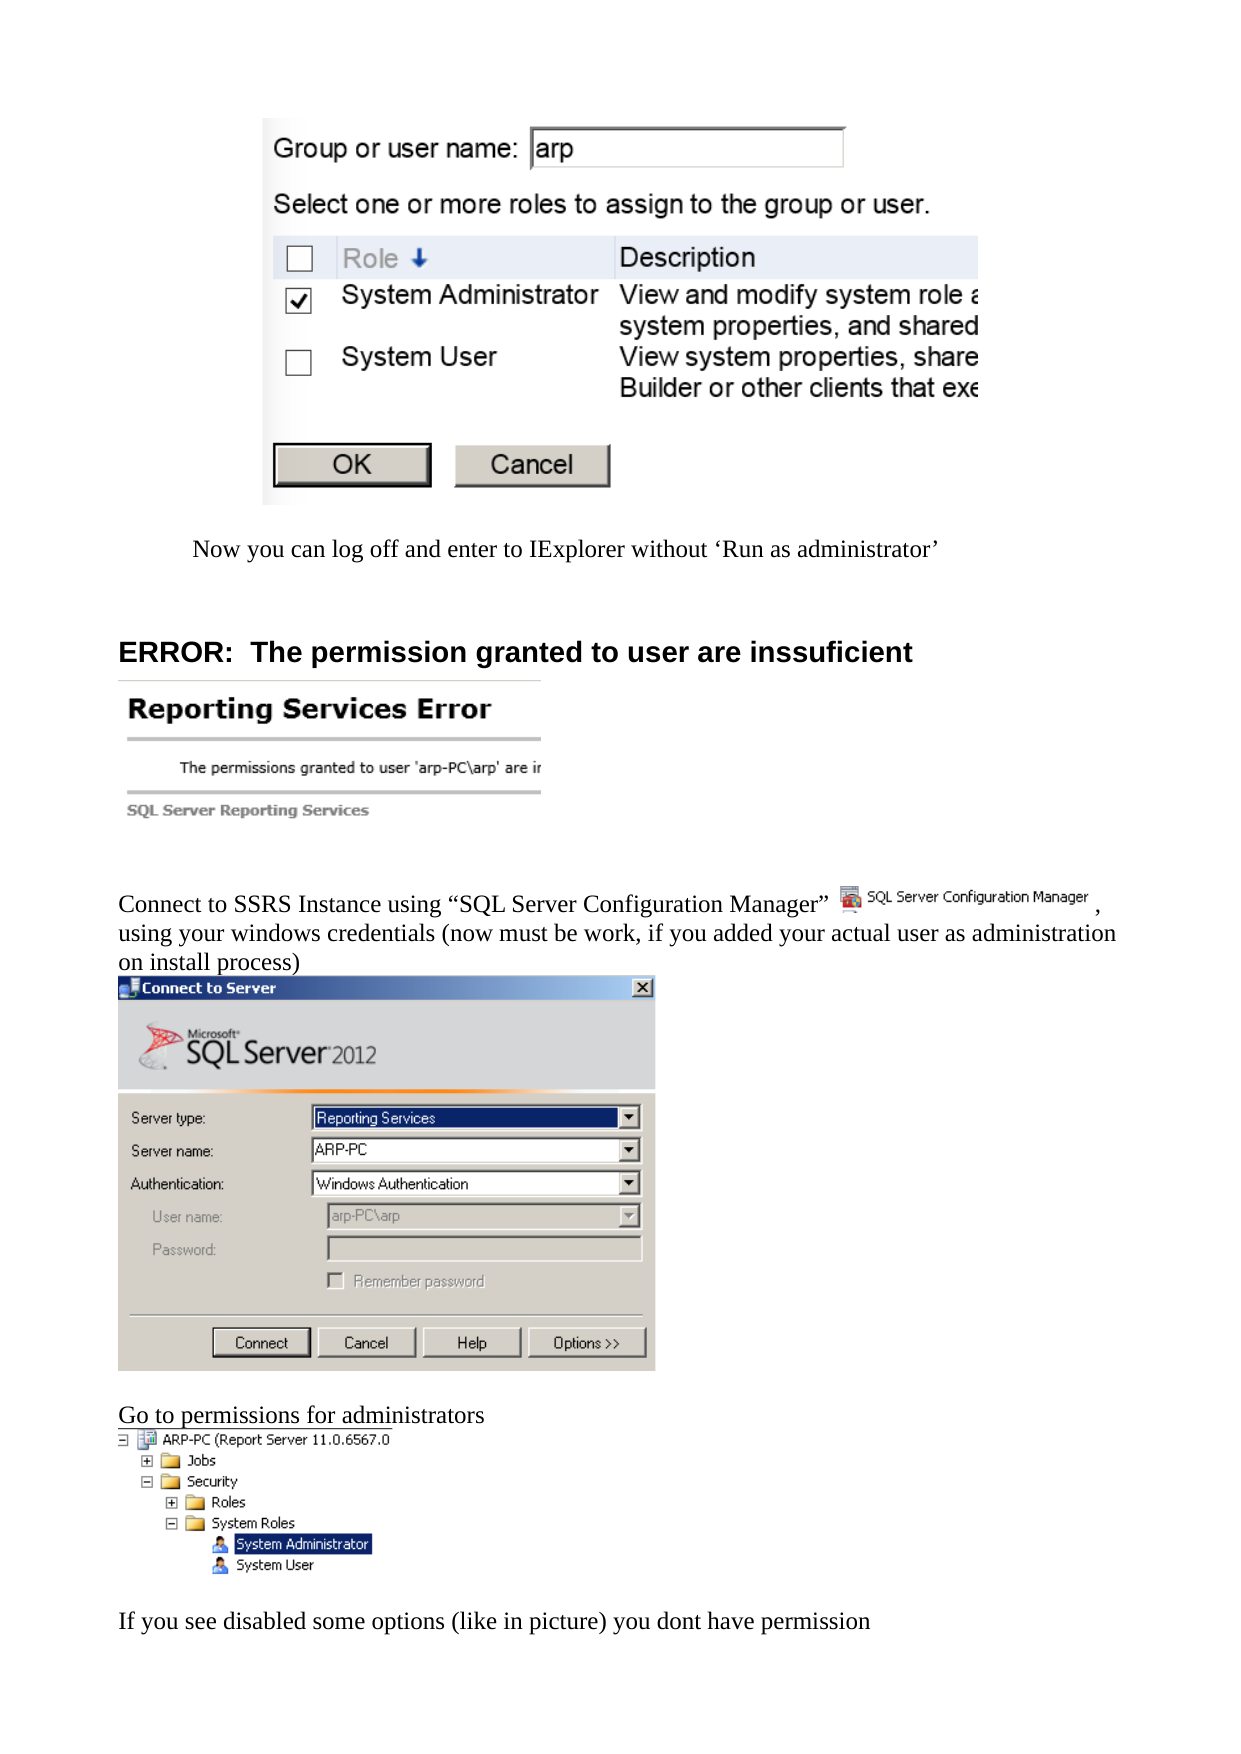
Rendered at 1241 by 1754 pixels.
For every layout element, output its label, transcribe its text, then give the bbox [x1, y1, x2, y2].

picture [118, 680, 541, 829]
picture [835, 886, 1095, 913]
picture [118, 975, 656, 1371]
picture [118, 1428, 393, 1578]
text Now you can log off and enter to IExplorer without ‘Run as administrator’ [118, 534, 1122, 562]
picture [262, 118, 978, 505]
text If you see disabled some options (like in picture) you dont have permission [118, 1606, 1122, 1635]
subtitle ERROR: The permission granted to user are inssuficient [118, 634, 1122, 668]
text Connect to SSRS Instance using “SQL Server Configuration Manager” , using your windows credentials (now must be work, if you added your actual user as administration on install process) [118, 886, 1122, 976]
text Go to permissions for administrators [118, 1400, 1122, 1428]
